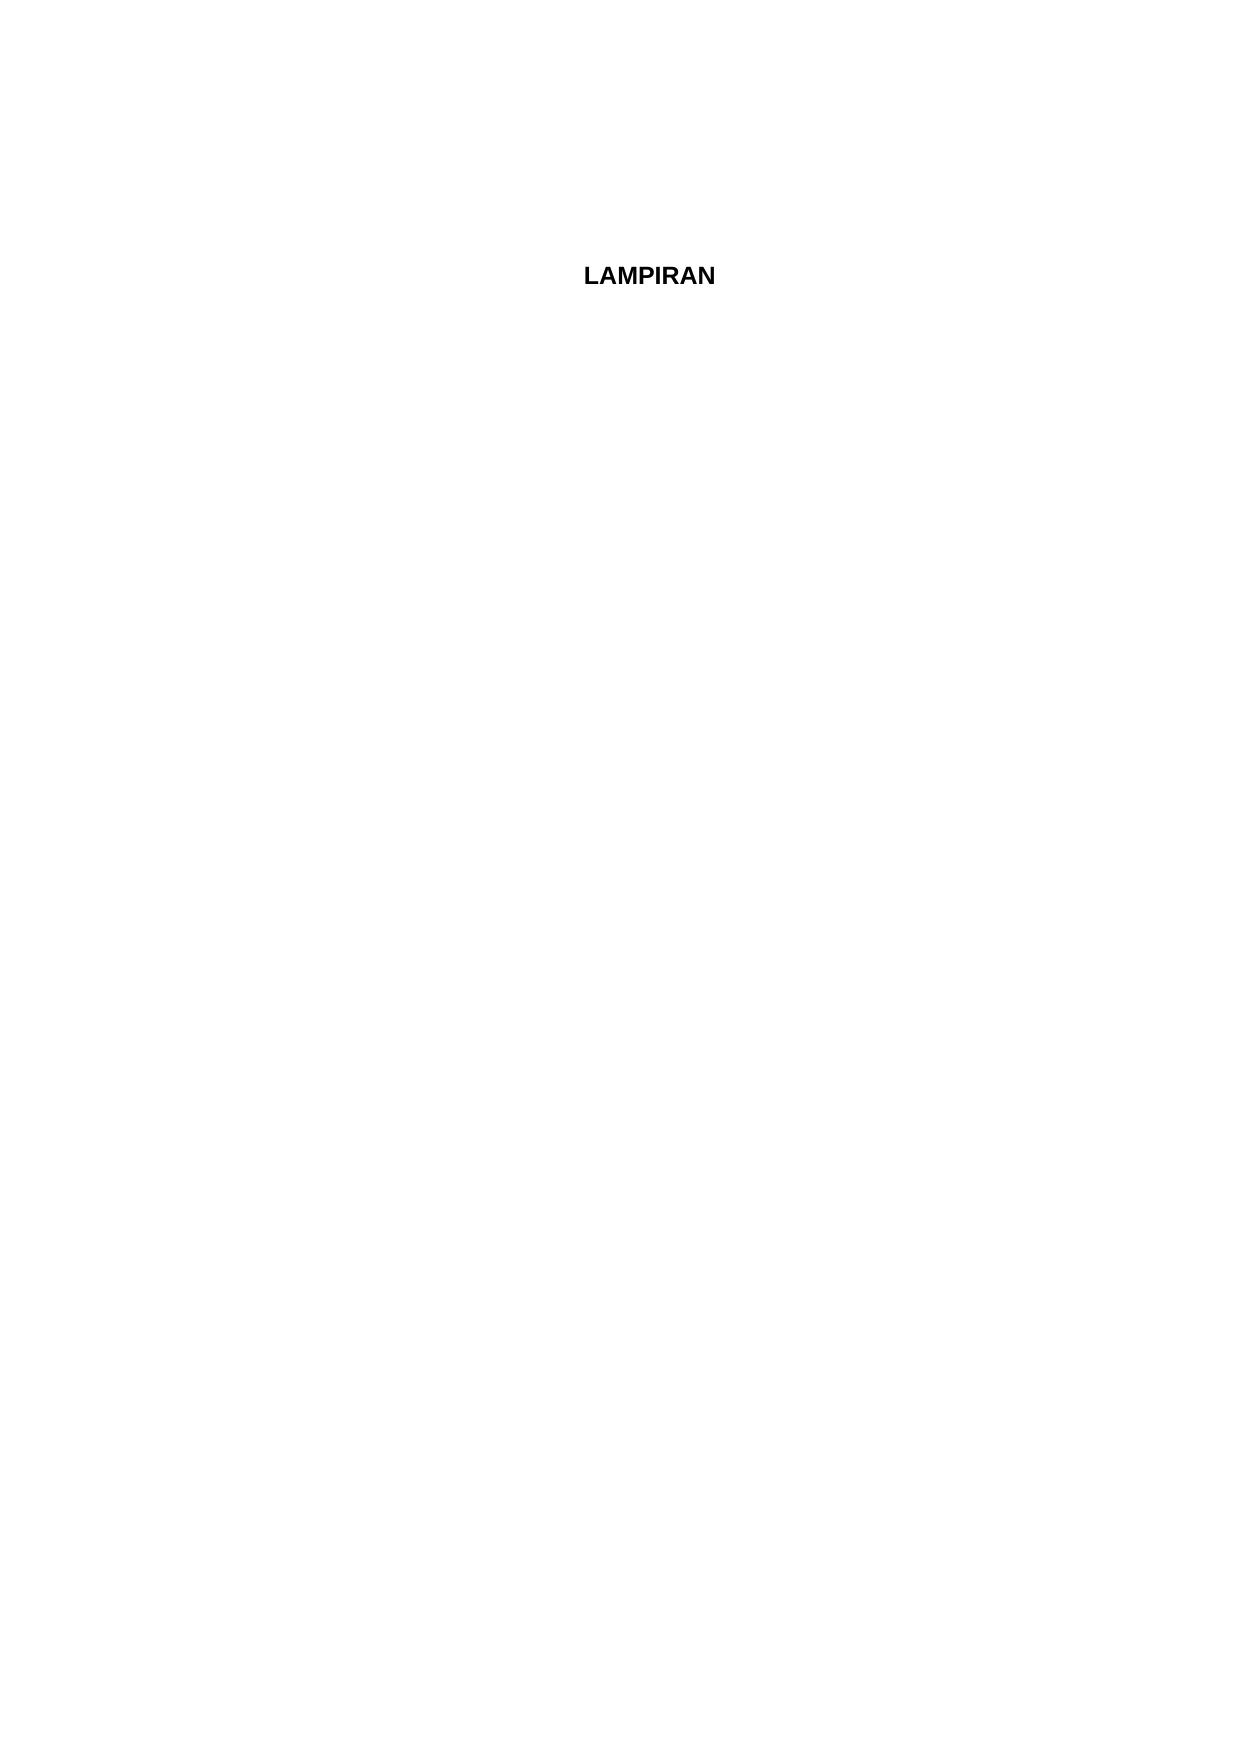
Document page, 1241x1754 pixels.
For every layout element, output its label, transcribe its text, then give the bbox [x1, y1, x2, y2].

text LAMPIRAN [236, 261, 1063, 290]
